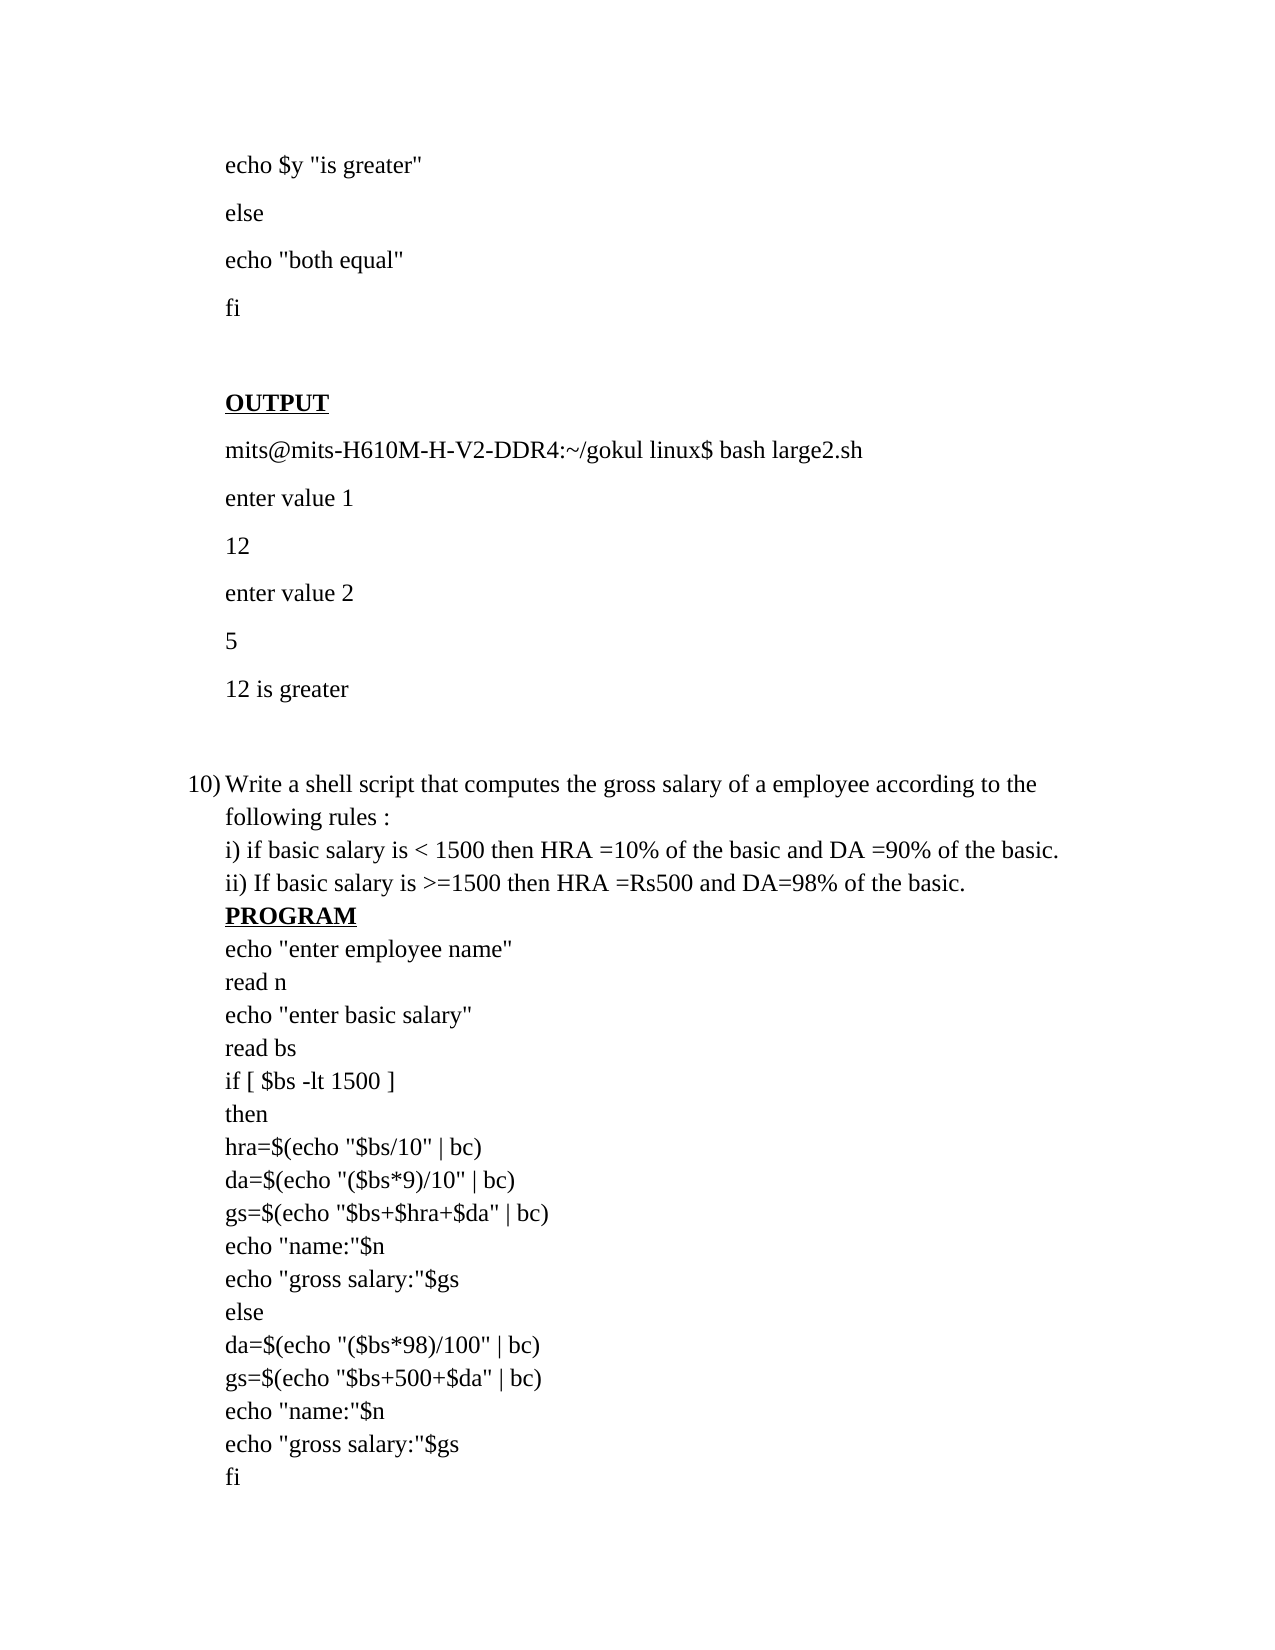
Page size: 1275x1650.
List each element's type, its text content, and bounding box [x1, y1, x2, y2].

list OUTPUT [187, 388, 1125, 417]
text da=$(echo "($bs*9)/10" | bc) [150, 1165, 1125, 1194]
text gs=$(echo "$bs+500+$da" | bc) [150, 1363, 1125, 1392]
list 12 is greater [187, 674, 1125, 702]
text PROGRAM [150, 901, 1125, 930]
text fi [150, 1462, 1125, 1491]
text ii) If basic salary is >=1500 then HRA =Rs500 and DA=98% of the basic. [150, 868, 1125, 897]
text echo "name:"$n [150, 1396, 1125, 1425]
list 5 [187, 626, 1125, 655]
text gs=$(echo "$bs+$hra+$da" | bc) [150, 1198, 1125, 1227]
text echo "name:"$n [150, 1231, 1125, 1260]
text hra=$(echo "$bs/10" | bc) [150, 1132, 1125, 1161]
text echo "enter basic salary" [150, 1000, 1125, 1029]
list else [187, 198, 1125, 226]
list echo "both equal" [187, 245, 1125, 274]
text read bs [150, 1033, 1125, 1062]
list enter value 2 [187, 578, 1125, 607]
text read n [150, 967, 1125, 996]
text echo "enter employee name" [150, 934, 1125, 963]
text echo "gross salary:"$gs [150, 1264, 1125, 1293]
list echo $y "is greater" [187, 150, 1125, 179]
text else [150, 1297, 1125, 1326]
text da=$(echo "($bs*98)/100" | bc) [150, 1330, 1125, 1359]
text then [150, 1099, 1125, 1128]
list fi [187, 293, 1125, 322]
list enter value 1 [187, 483, 1125, 512]
text if [ $bs -lt 1500 ] [150, 1066, 1125, 1095]
list mits@mits-H610M-H-V2-DDR4:~/gokul linux$ bash large2.sh [187, 436, 1125, 464]
list 12 [187, 531, 1125, 559]
list Write a shell script that computes the gross salary of a employee according to the following rules : [187, 769, 1125, 831]
text i) if basic salary is < 1500 then HRA =10% of the basic and DA =90% of the basic. [150, 835, 1125, 864]
text echo "gross salary:"$gs [150, 1429, 1125, 1458]
